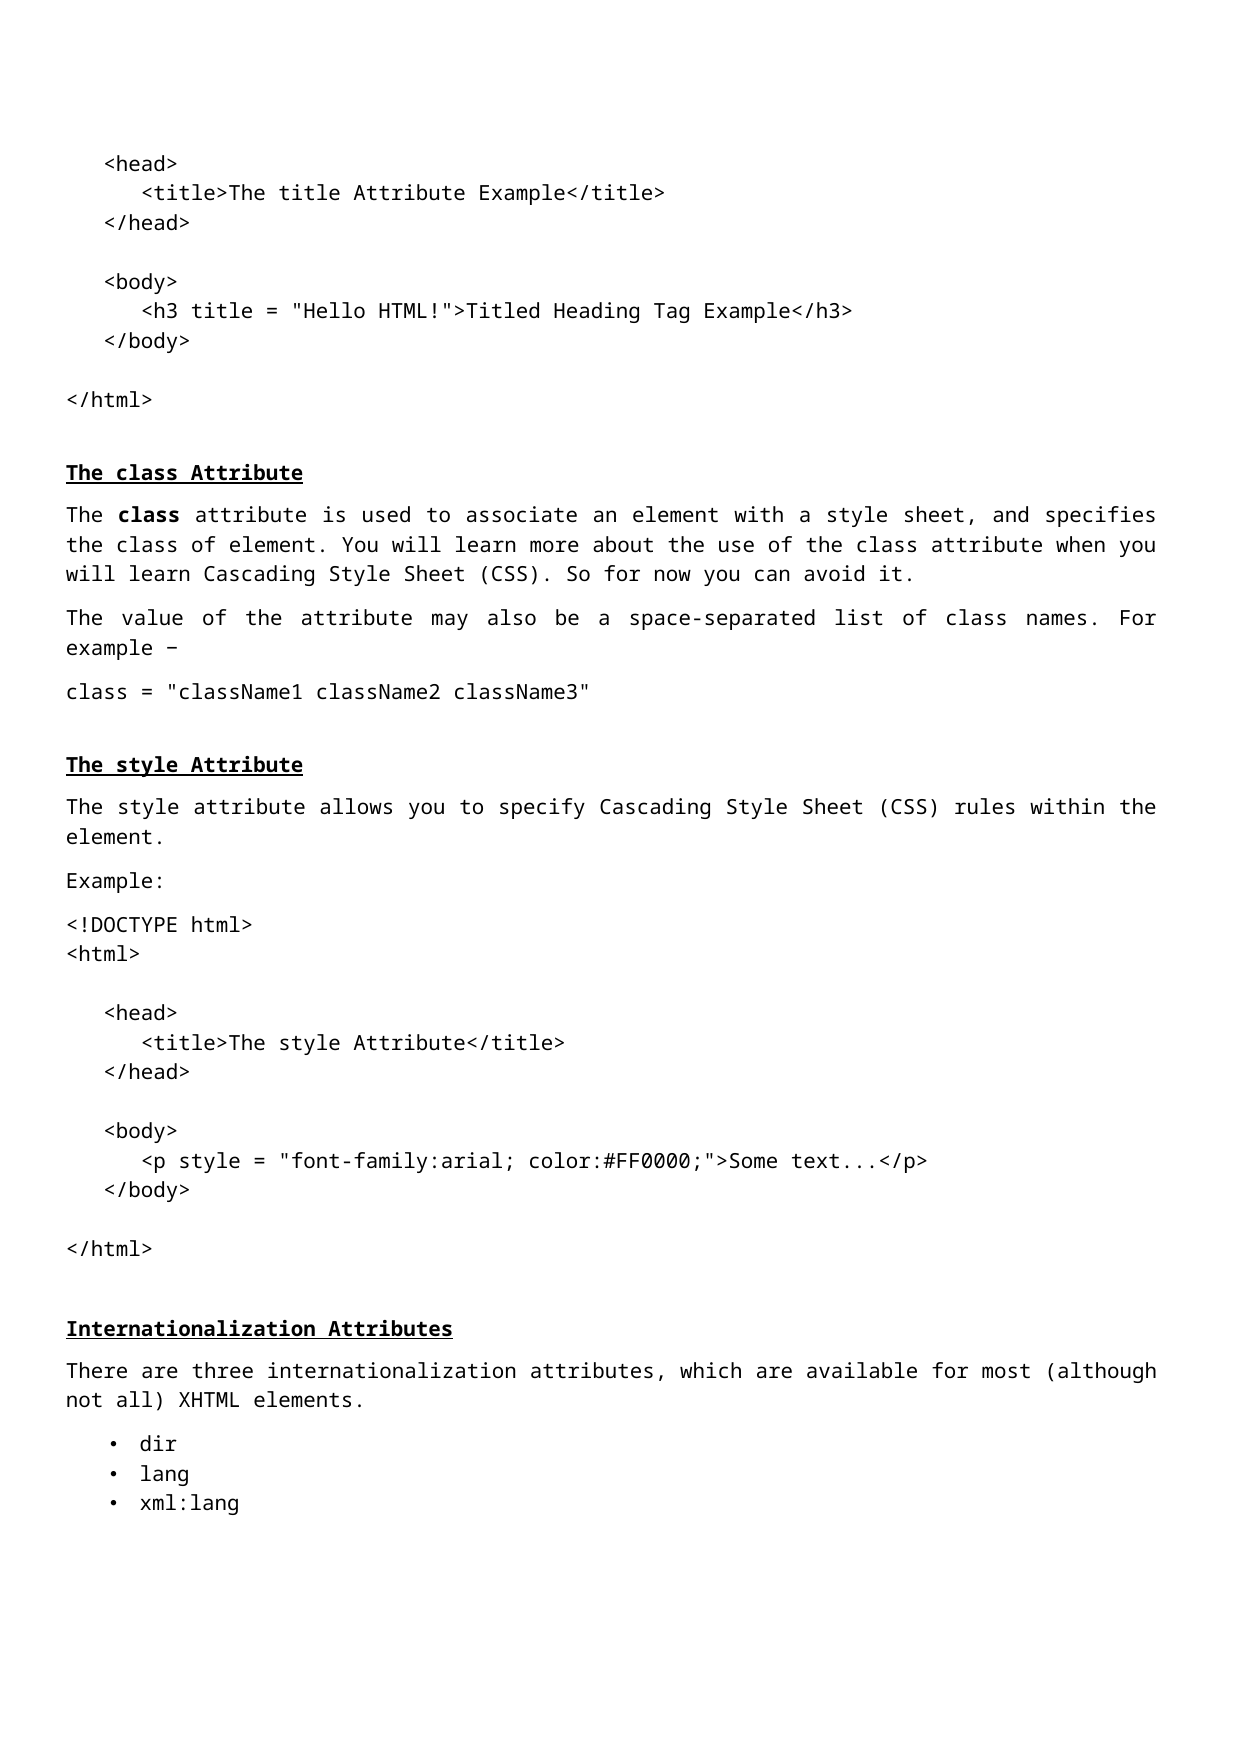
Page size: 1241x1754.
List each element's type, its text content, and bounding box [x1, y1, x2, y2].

text The class attribute is used to associate an element with a style sheet, and specifies the class of element. You will learn more about the use of the class attribute when you will learn Cascading Style Sheet (CSS). So for now you can avoid it. [66, 499, 1158, 587]
text </body> [66, 1174, 1158, 1203]
text <head> [66, 997, 1158, 1027]
text </head> [66, 1056, 1158, 1086]
text <!DOCTYPE html> [66, 909, 1158, 938]
text </html> [66, 1233, 1158, 1262]
text There are three internationalization attributes, which are available for most (although not all) XHTML elements. [66, 1355, 1158, 1414]
text <body> [66, 266, 1158, 295]
text The style attribute allows you to specify Cascading Style Sheet (CSS) rules within the element. [66, 791, 1158, 850]
subtitle The style Attribute [66, 749, 1158, 778]
list dir [110, 1428, 1158, 1458]
text <head> [66, 148, 1158, 177]
text Example: [66, 864, 1158, 894]
text <h3 title = "Hello HTML!">Titled Heading Tag Example</h3> [66, 295, 1158, 324]
subtitle Internationalization Attributes [66, 1313, 1158, 1342]
text The value of the attribute may also be a space-separated list of class names. For example − [66, 602, 1158, 661]
text <title>The style Attribute</title> [66, 1027, 1158, 1056]
text <body> [66, 1115, 1158, 1144]
text <title>The title Attribute Example</title> [66, 177, 1158, 207]
list lang [110, 1458, 1158, 1487]
text </body> [66, 324, 1158, 354]
list xml:lang [110, 1487, 1158, 1517]
text <p style = "font-family:arial; color:#FF0000;">Some text...</p> [66, 1144, 1158, 1174]
text class = "className1 className2 className3" [66, 676, 1158, 705]
subtitle The class Attribute [66, 457, 1158, 486]
text </html> [66, 383, 1158, 413]
text </head> [66, 207, 1158, 236]
text <html> [66, 938, 1158, 968]
